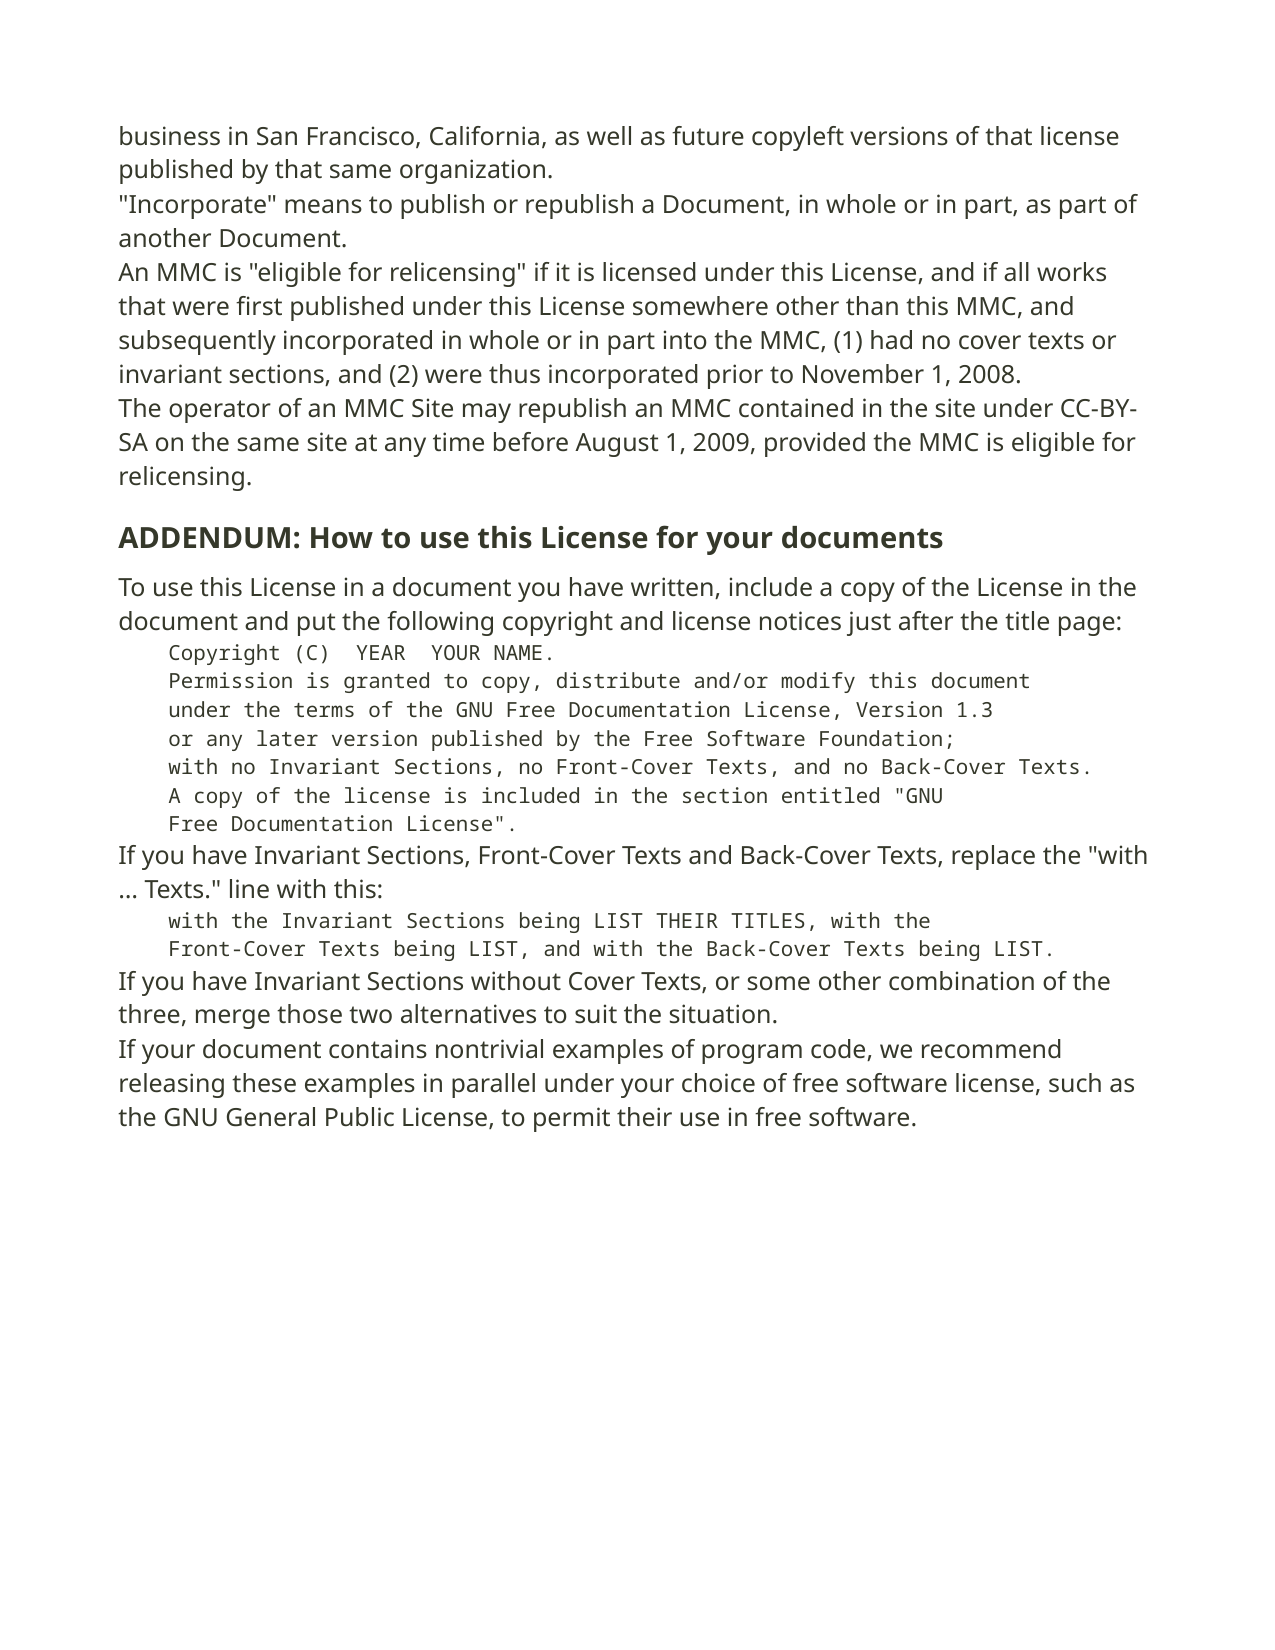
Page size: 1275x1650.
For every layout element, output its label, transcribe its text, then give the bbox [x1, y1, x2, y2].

text A copy of the license is included in the section entitled "GNU [118, 781, 1157, 809]
text with the Invariant Sections being LIST THEIR TITLES, with the [118, 906, 1157, 934]
text business in San Francisco, California, as well as future copyleft versions of that license published by that same organization. [118, 118, 1157, 186]
text or any later version published by the Free Software Foundation; [118, 724, 1157, 752]
text Front-Cover Texts being LIST, and with the Back-Cover Texts being LIST. [118, 934, 1157, 963]
text If your document contains nontrivial examples of program code, we recommend releasing these examples in parallel under your choice of free software license, such as the GNU General Public License, to permit their use in free software. [118, 1031, 1157, 1133]
text with no Invariant Sections, no Front-Cover Texts, and no Back-Cover Texts. [118, 752, 1157, 781]
text To use this License in a document you have written, include a copy of the License in the document and put the following copyright and license notices just after the title page: [118, 570, 1157, 638]
text "Incorporate" means to publish or republish a Document, in whole or in part, as part of another Document. [118, 186, 1157, 254]
text Permission is granted to copy, distribute and/or modify this document [118, 667, 1157, 695]
text If you have Invariant Sections without Cover Texts, or some other combination of the three, merge those two alternatives to suit the situation. [118, 963, 1157, 1031]
text The operator of an MMC Site may republish an MMC contained in the site under CC-BY-SA on the same site at any time before August 1, 2009, provided the MMC is eligible for relicensing. [118, 391, 1157, 493]
text An MMC is "eligible for relicensing" if it is licensed under this License, and if all works that were first published under this License somewhere other than this MMC, and subsequently incorporated in whole or in part into the MMC, (1) had no cover texts or invariant sections, and (2) were thus incorporated prior to November 1, 2008. [118, 254, 1157, 391]
text Free Documentation License". [118, 809, 1157, 838]
subtitle ADDENDUM: How to use this License for your documents [118, 518, 1157, 557]
text under the terms of the GNU Free Documentation License, Version 1.3 [118, 695, 1157, 724]
text If you have Invariant Sections, Front-Cover Texts and Back-Cover Texts, replace the "with … Texts." line with this: [118, 838, 1157, 906]
text Copyright (C) YEAR YOUR NAME. [118, 638, 1157, 667]
